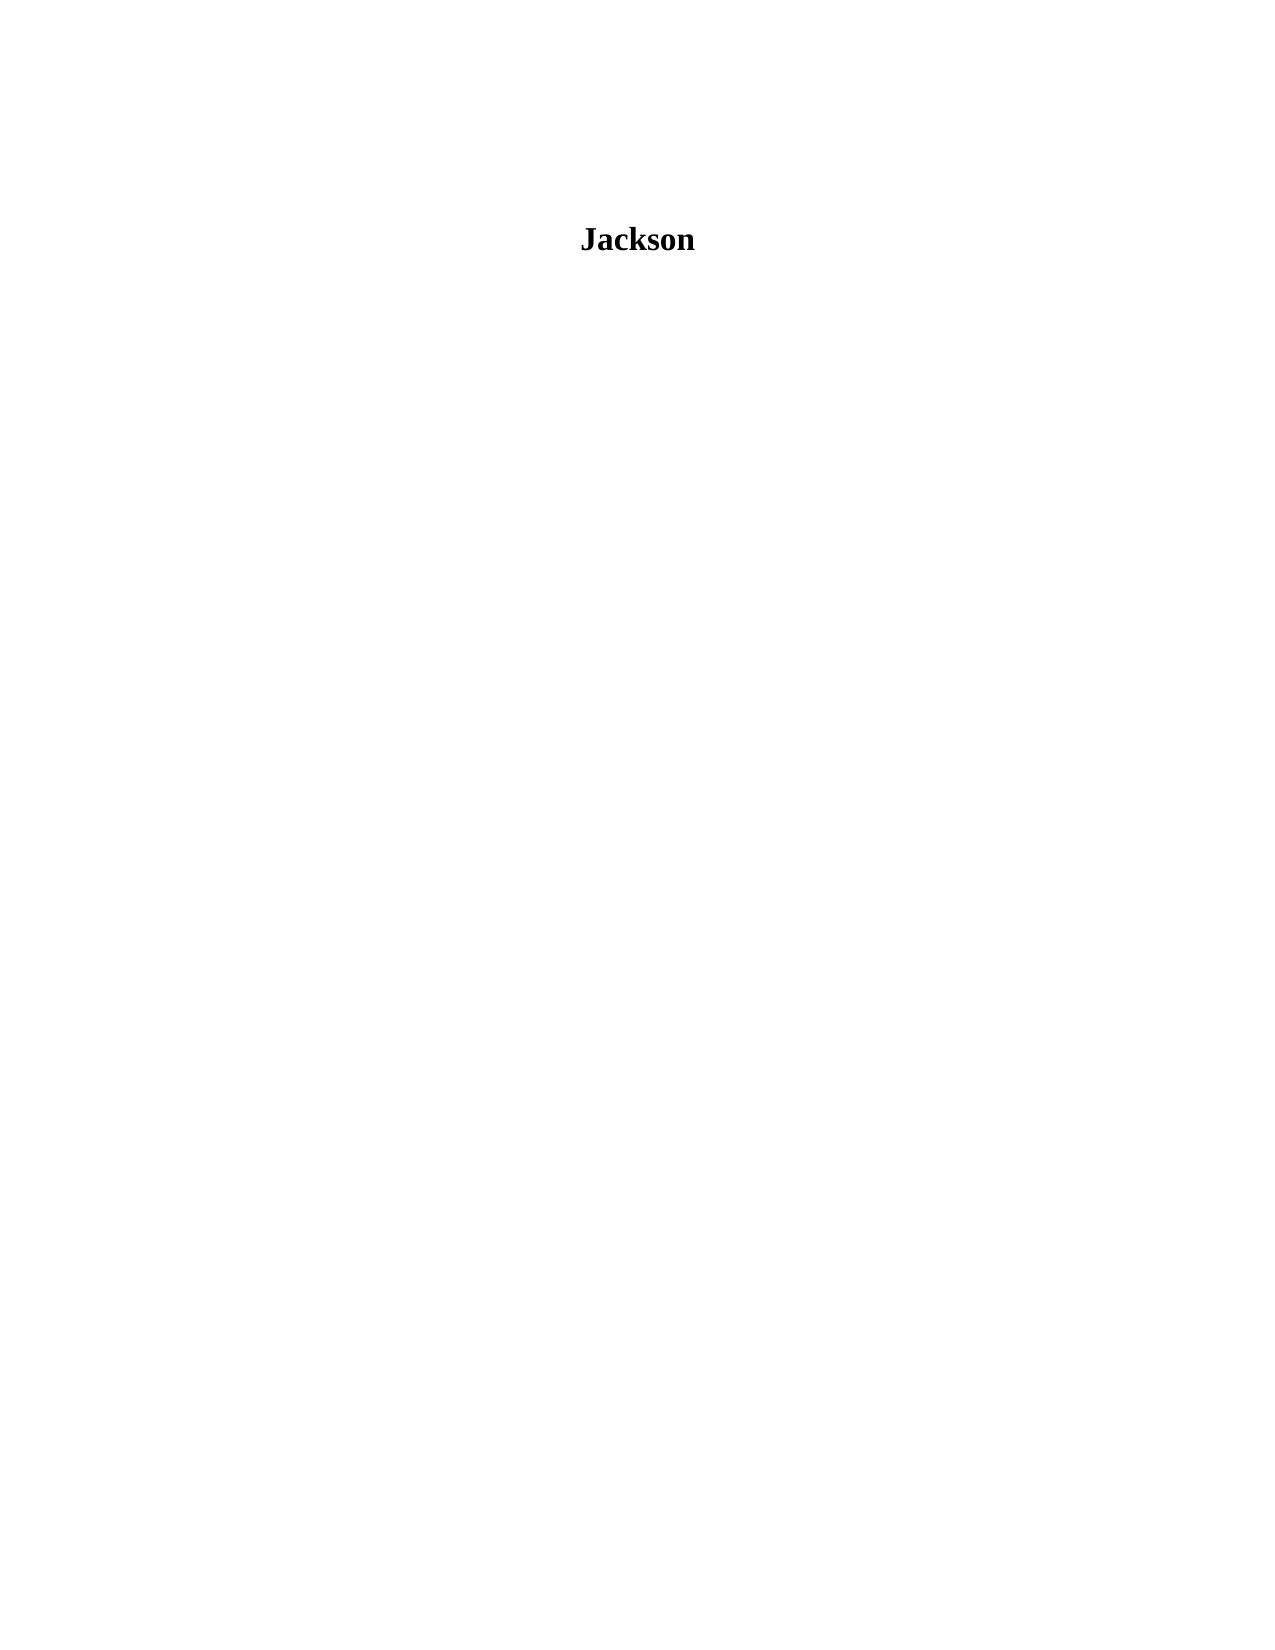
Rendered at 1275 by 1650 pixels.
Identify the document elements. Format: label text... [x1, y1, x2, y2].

text Jackson [118, 219, 1157, 257]
